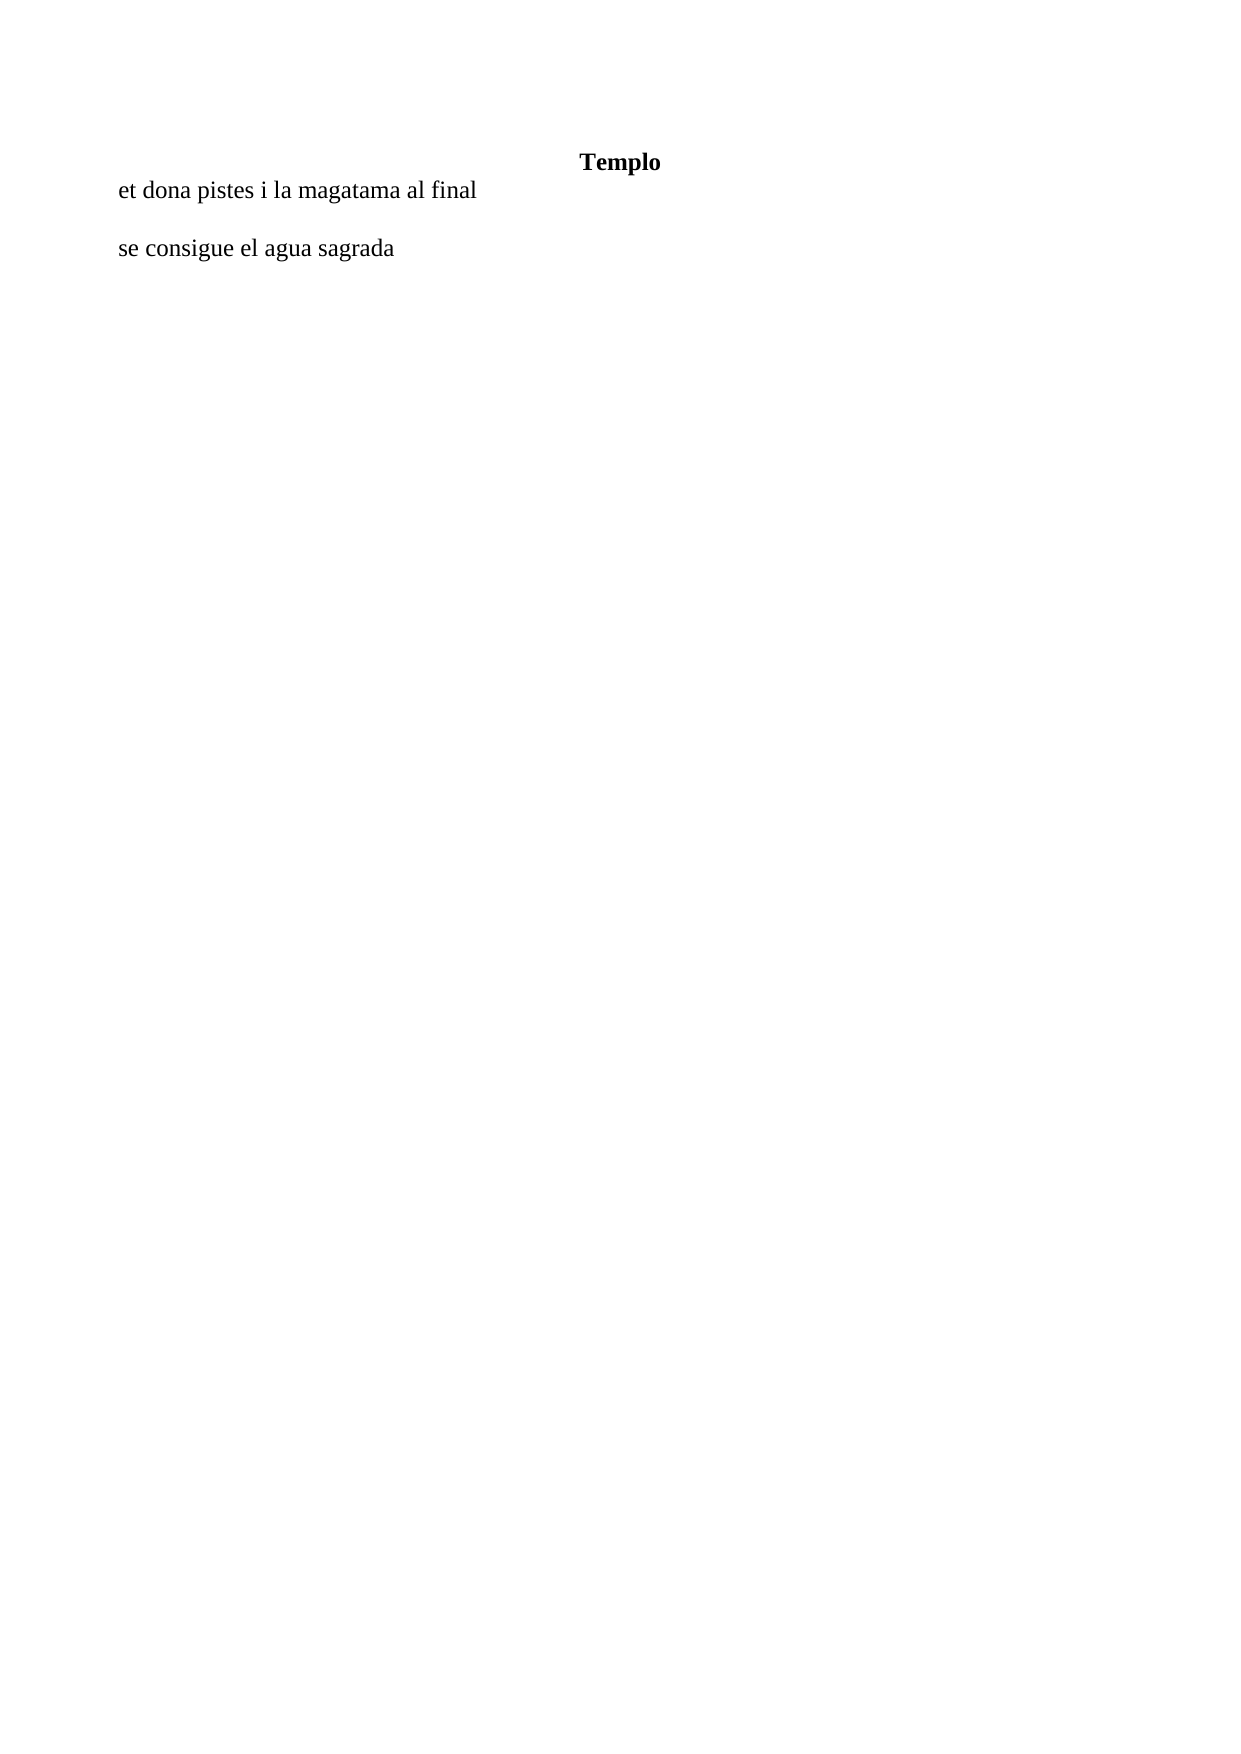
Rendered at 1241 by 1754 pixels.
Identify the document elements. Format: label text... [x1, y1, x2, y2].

text Templo [118, 147, 1122, 176]
text se consigue el agua sagrada [118, 233, 1122, 262]
text et dona pistes i la magatama al final [118, 176, 1122, 204]
